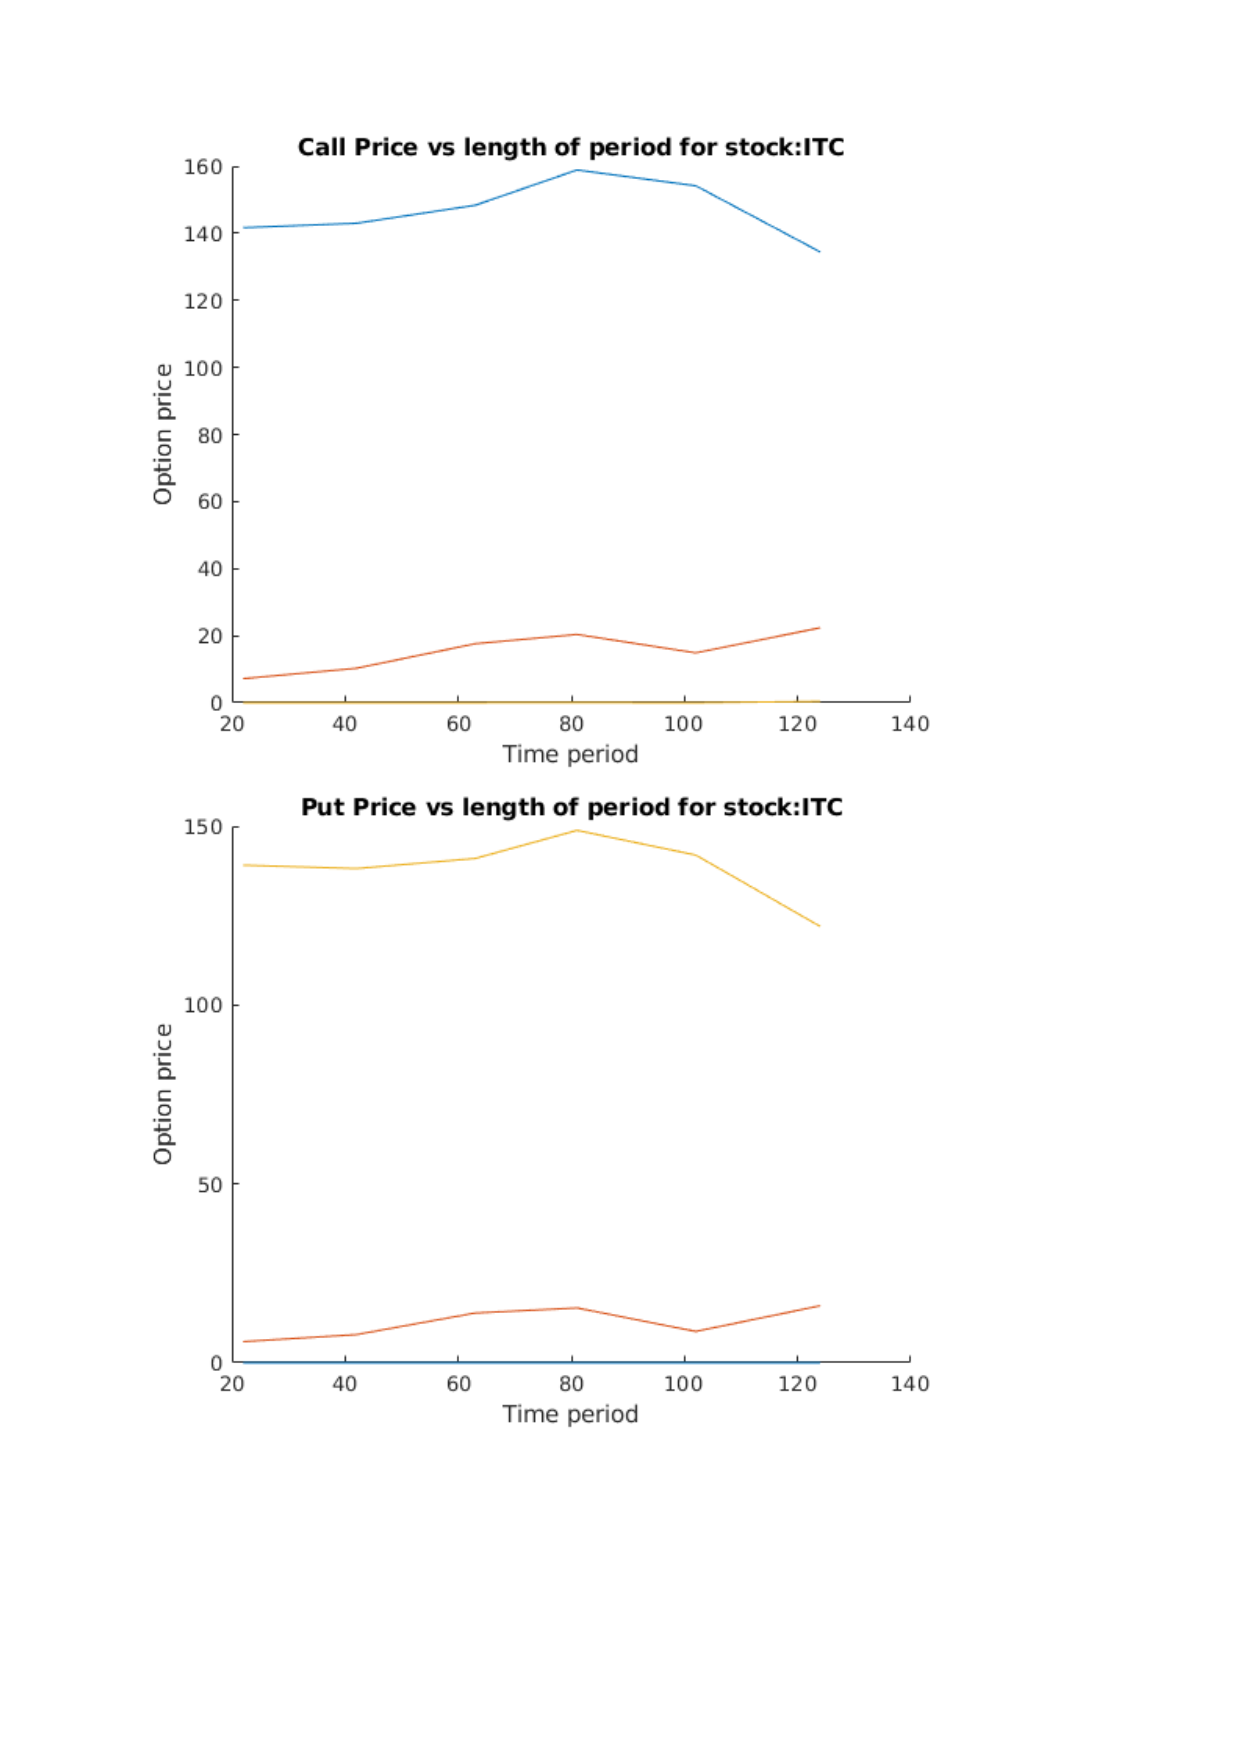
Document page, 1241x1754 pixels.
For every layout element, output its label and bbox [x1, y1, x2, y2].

picture [118, 118, 994, 775]
picture [118, 778, 994, 1435]
